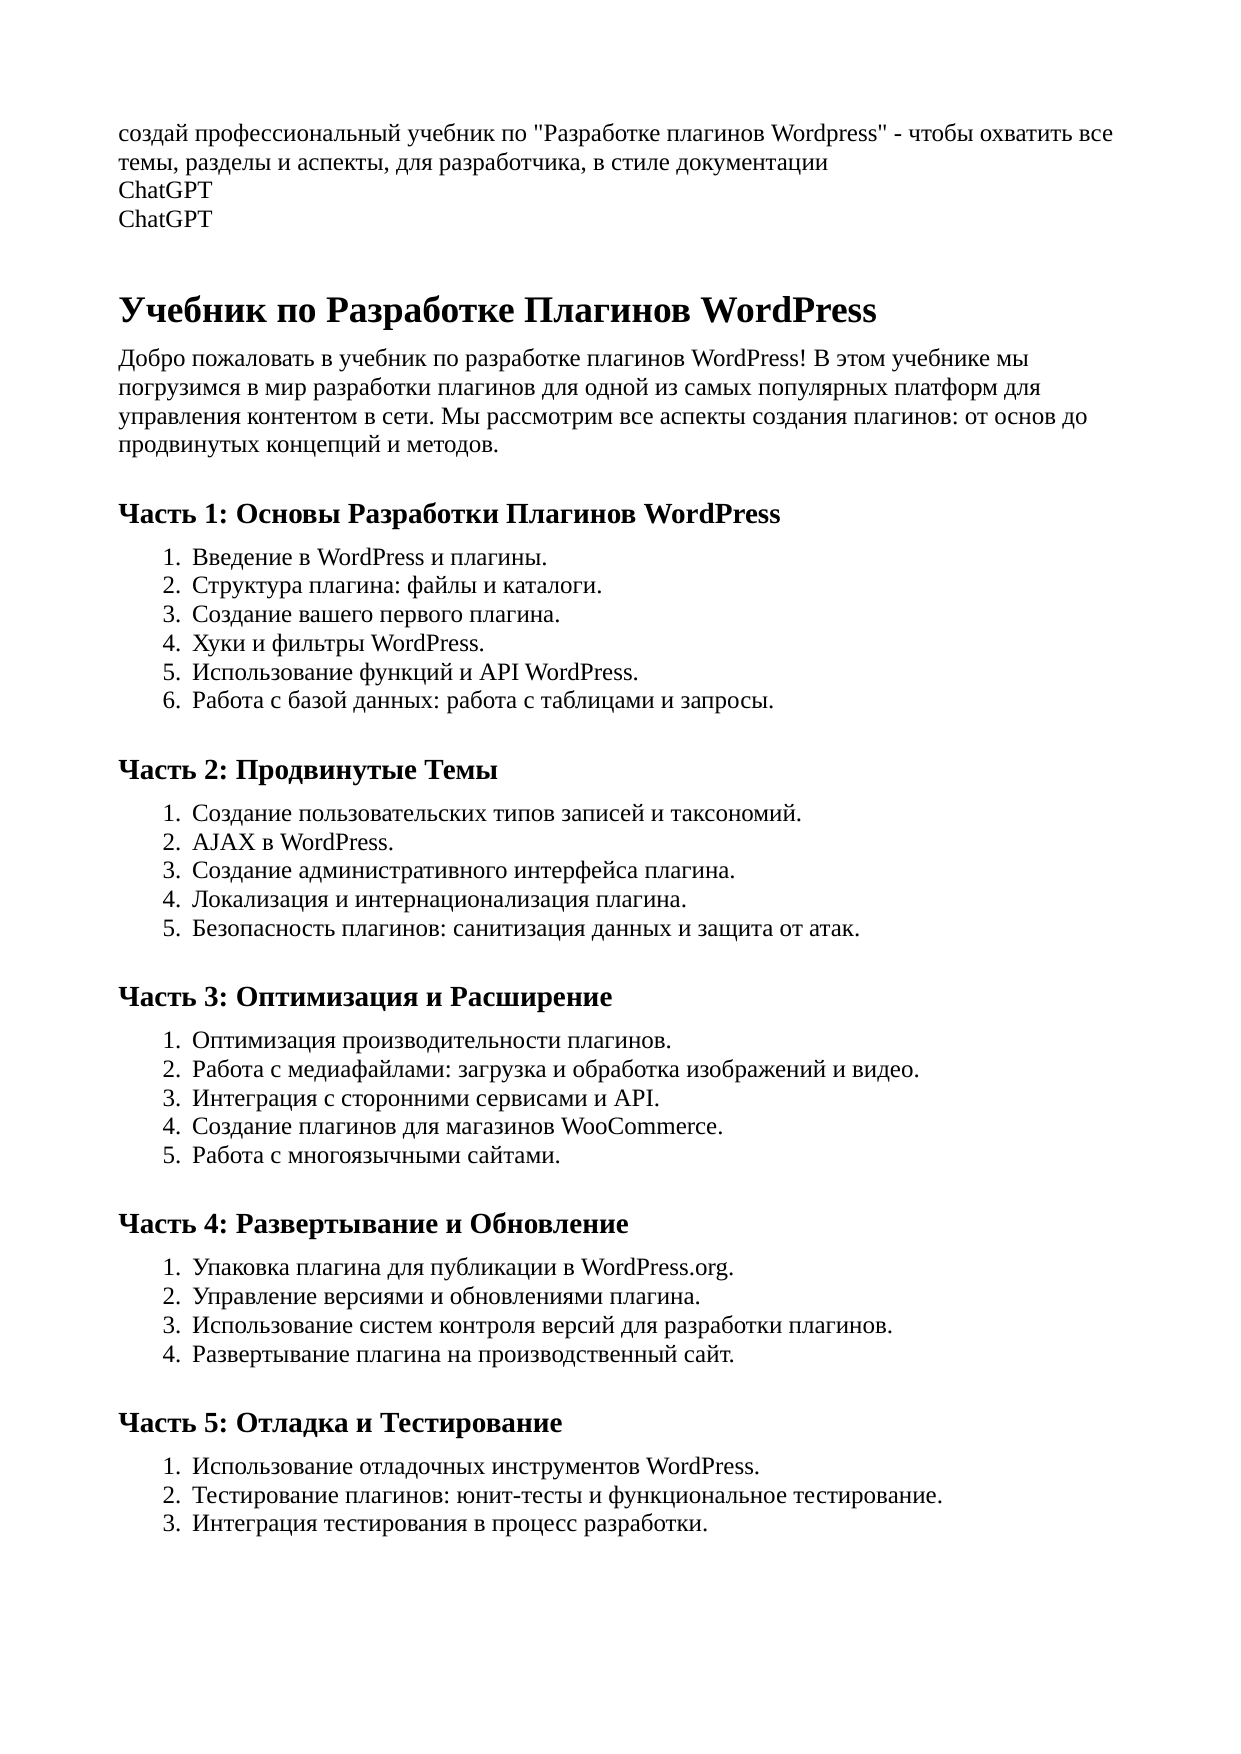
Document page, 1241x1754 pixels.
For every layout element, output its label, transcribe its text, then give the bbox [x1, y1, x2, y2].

list Упаковка плагина для публикации в WordPress.org. [162, 1252, 1122, 1281]
text создай профессиональный учебник по "Разработке плагинов Wordpress" - чтобы охватить все темы, разделы и аспекты, для разработчика, в стиле документации [118, 118, 1122, 176]
list Создание плагинов для магазинов WooCommerce. [162, 1111, 1122, 1140]
list AJAX в WordPress. [162, 827, 1122, 855]
list Интеграция тестирования в процесс разработки. [162, 1508, 1122, 1537]
list Локализация и интернационализация плагина. [162, 884, 1122, 913]
list Безопасность плагинов: санитизация данных и защита от атак. [162, 913, 1122, 942]
list Развертывание плагина на производственный сайт. [162, 1339, 1122, 1367]
list Структура плагина: файлы и каталоги. [162, 571, 1122, 599]
list Использование функций и API WordPress. [162, 657, 1122, 686]
list Работа с медиафайлами: загрузка и обработка изображений и видео. [162, 1054, 1122, 1083]
subtitle Часть 4: Развертывание и Обновление [118, 1206, 1122, 1240]
list Интеграция с сторонними сервисами и API. [162, 1083, 1122, 1111]
subtitle Часть 3: Оптимизация и Расширение [118, 979, 1122, 1013]
list Использование систем контроля версий для разработки плагинов. [162, 1310, 1122, 1339]
list Создание пользовательских типов записей и таксономий. [162, 798, 1122, 827]
list Работа с базой данных: работа с таблицами и запросы. [162, 686, 1122, 714]
list Использование отладочных инструментов WordPress. [162, 1451, 1122, 1480]
list Оптимизация производительности плагинов. [162, 1025, 1122, 1054]
subtitle Учебник по Разработке Плагинов WordPress [118, 288, 1122, 331]
list Хуки и фильтры WordPress. [162, 628, 1122, 657]
list Введение в WordPress и плагины. [162, 542, 1122, 571]
list Управление версиями и обновлениями плагина. [162, 1281, 1122, 1310]
subtitle Часть 1: Основы Разработки Плагинов WordPress [118, 496, 1122, 529]
text ChatGPT [118, 204, 1122, 233]
list Работа с многоязычными сайтами. [162, 1140, 1122, 1169]
list Создание административного интерфейса плагина. [162, 855, 1122, 884]
subtitle Часть 2: Продвинутые Темы [118, 752, 1122, 785]
subtitle Часть 5: Отладка и Тестирование [118, 1405, 1122, 1438]
text Добро пожаловать в учебник по разработке плагинов WordPress! В этом учебнике мы погрузимся в мир разработки плагинов для одной из самых популярных платформ для управления контентом в сети. Мы рассмотрим все аспекты создания плагинов: от основ до продвинутых концепций и методов. [118, 343, 1122, 458]
list Тестирование плагинов: юнит-тесты и функциональное тестирование. [162, 1480, 1122, 1508]
text ChatGPT [118, 176, 1122, 204]
list Создание вашего первого плагина. [162, 599, 1122, 628]
